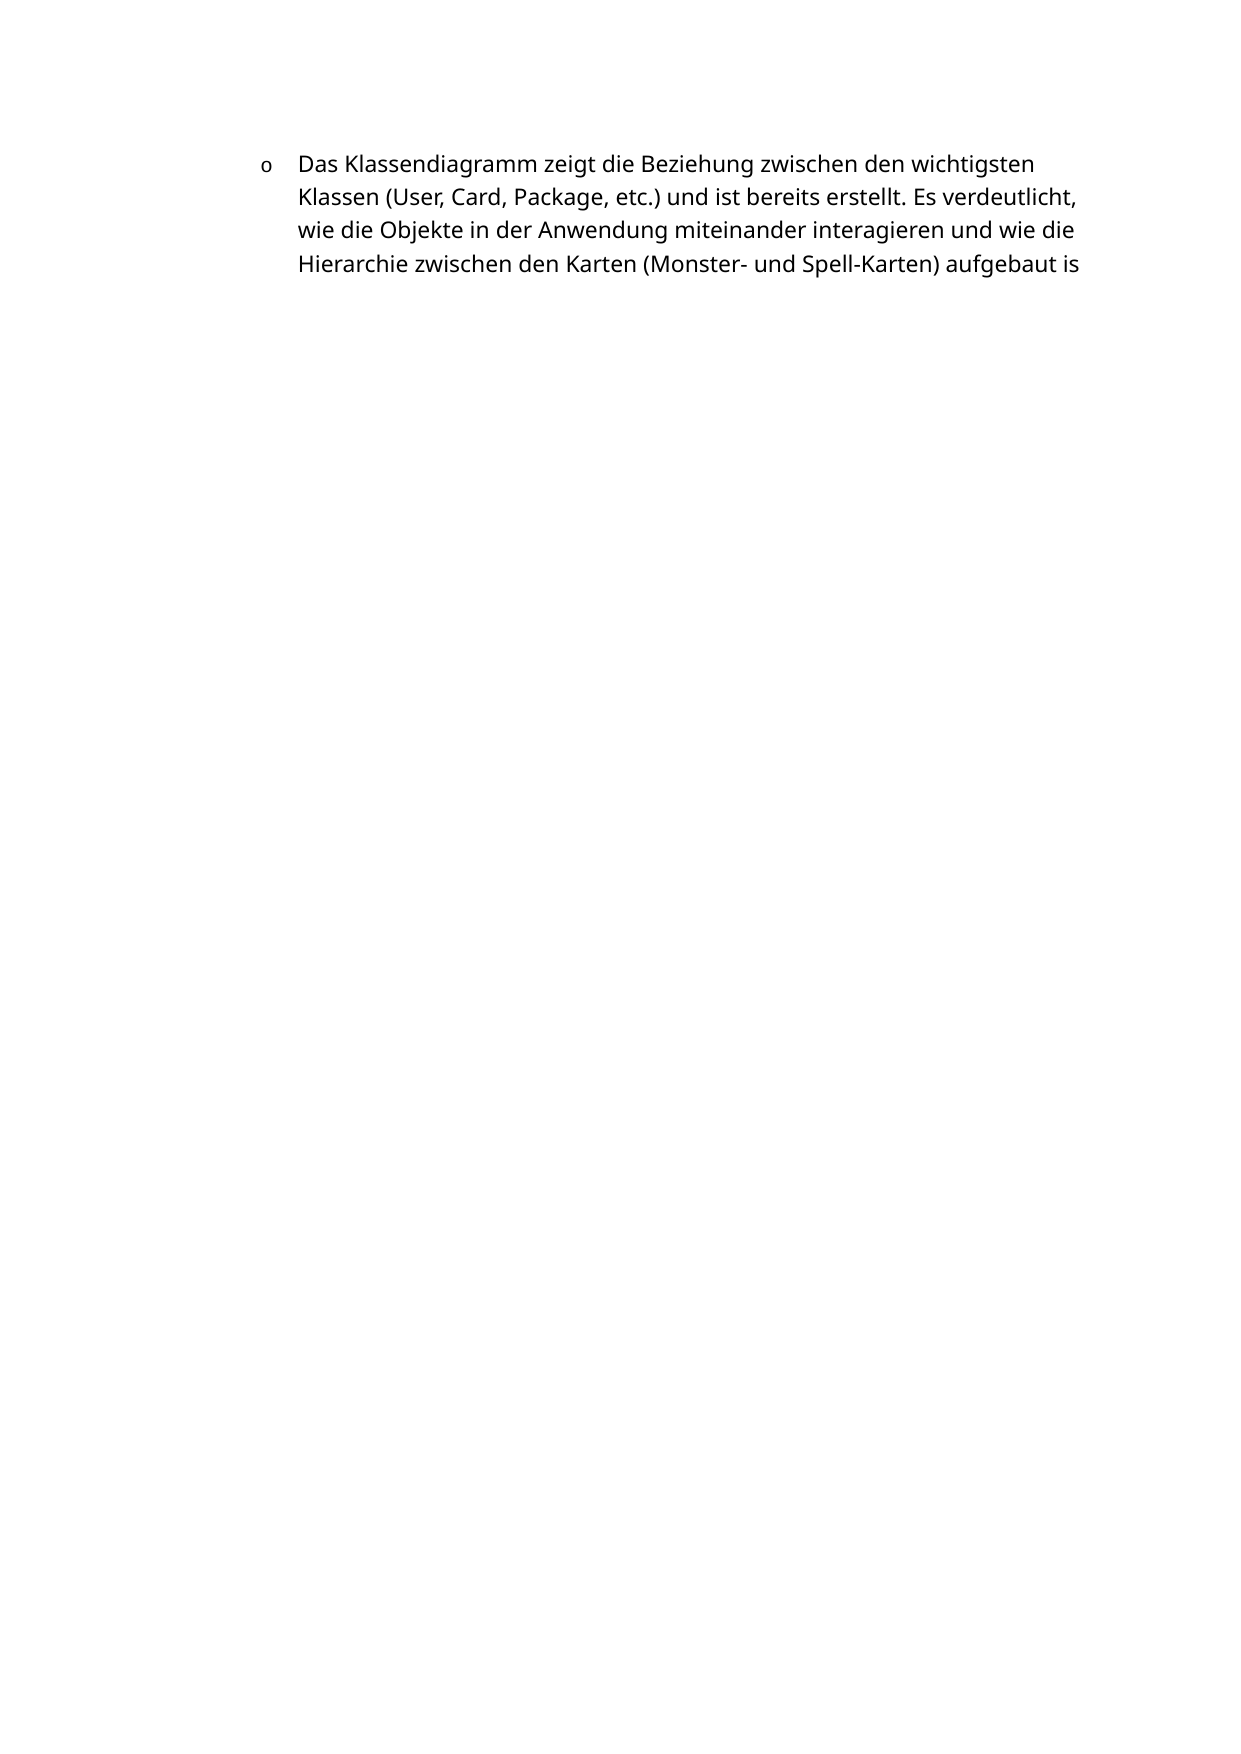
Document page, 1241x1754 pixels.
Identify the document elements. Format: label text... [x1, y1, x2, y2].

list Das Klassendiagramm zeigt die Beziehung zwischen den wichtigsten Klassen (User, Card, Package, etc.) und ist bereits erstellt. Es verdeutlicht, wie die Objekte in der Anwendung miteinander interagieren und wie die Hierarchie zwischen den Karten (Monster- und Spell-Karten) aufgebaut is [260, 148, 1093, 279]
